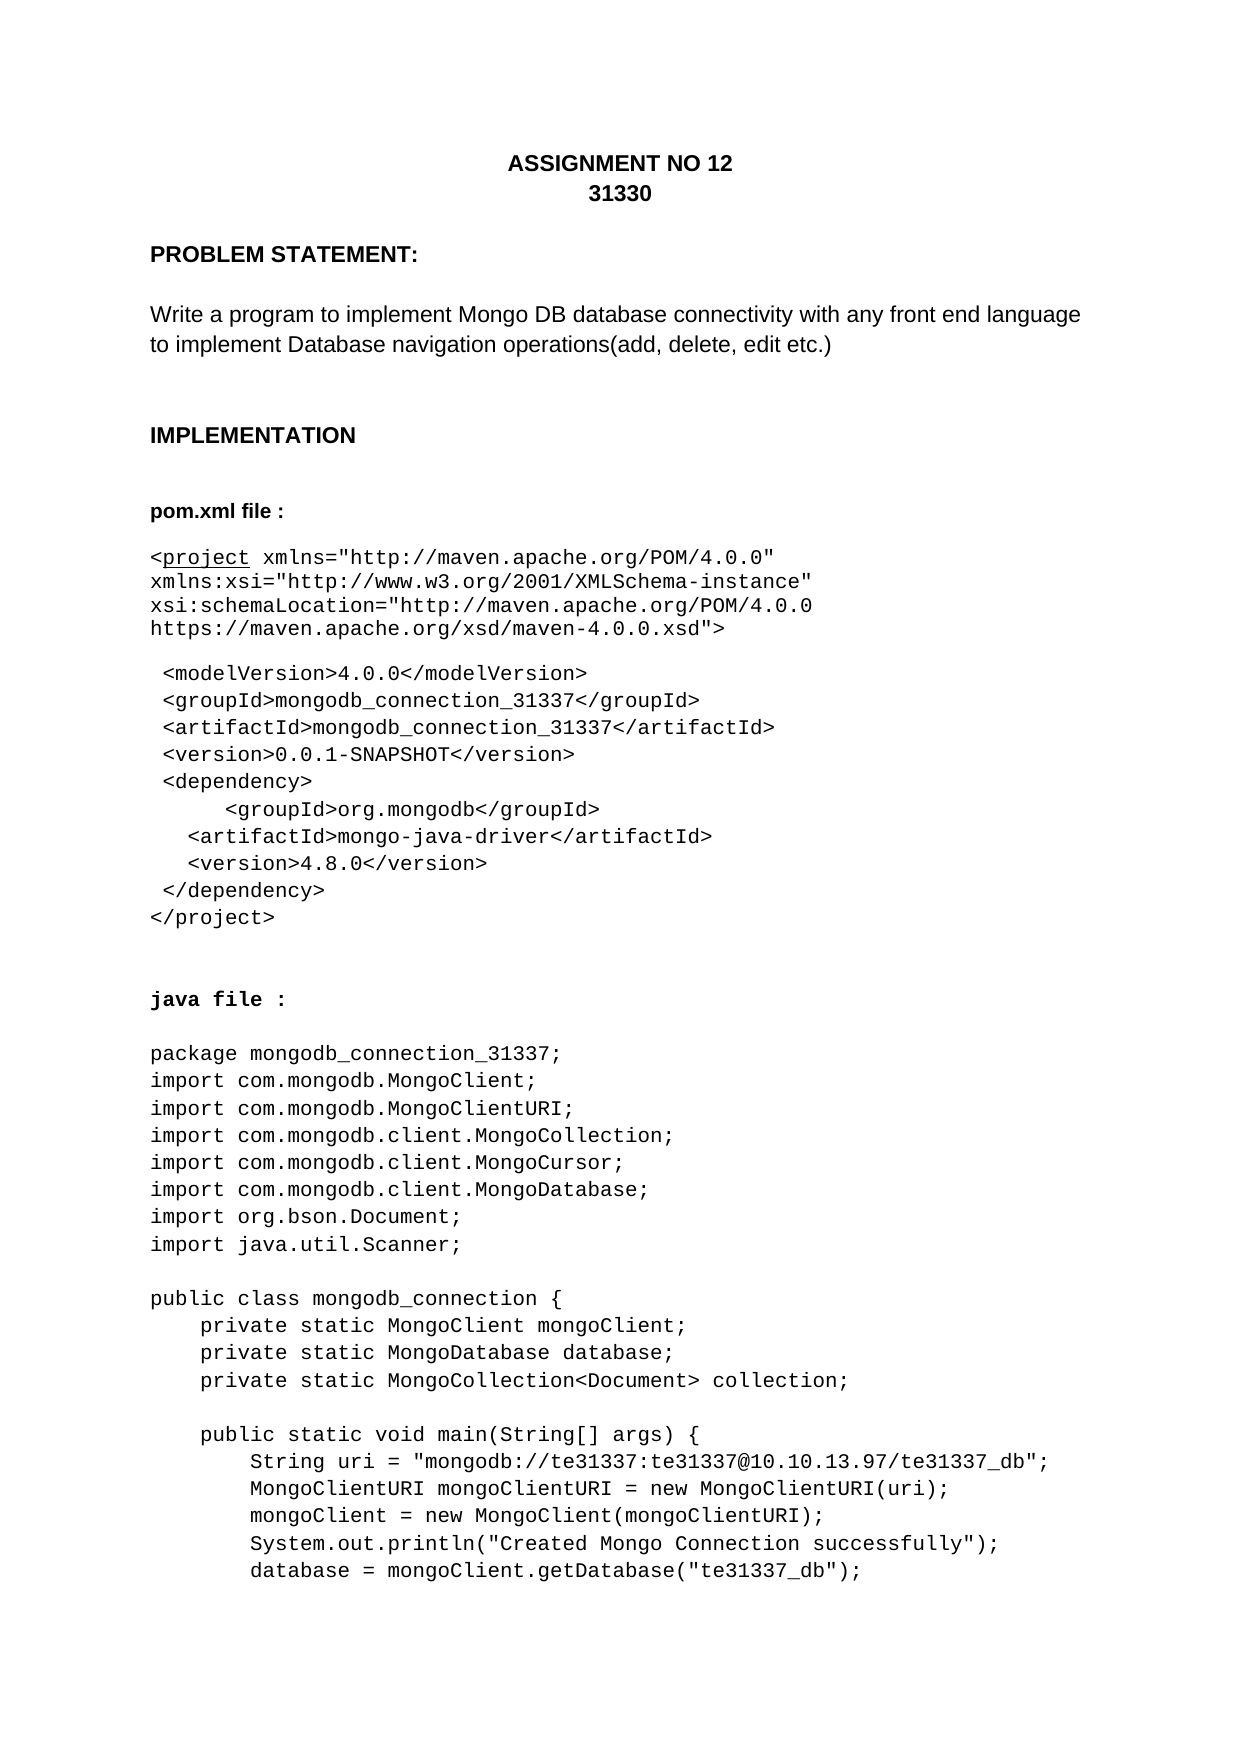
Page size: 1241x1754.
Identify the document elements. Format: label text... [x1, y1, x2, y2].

text Write a program to implement Mongo DB database connectivity with any front end language to implement Database navigation operations(add, delete, edit etc.) [150, 301, 1090, 358]
text <artifactId>mongo-java-driver</artifactId> [150, 826, 1090, 849]
text import com.mongodb.MongoClientURI; [150, 1098, 1090, 1121]
text ASSIGNMENT NO 12 [150, 150, 1090, 176]
text <project xmlns="http://maven.apache.org/POM/4.0.0" xmlns:xsi="http://www.w3.org/2001/XMLSchema-instance" xsi:schemaLocation="http://maven.apache.org/POM/4.0.0 https://maven.apache.org/xsd/maven-4.0.0.xsd"> [150, 547, 1090, 642]
text java file : [150, 989, 1090, 1013]
text package mongodb_connection_31337; [150, 1043, 1090, 1067]
text <groupId>org.mongodb</groupId> [150, 799, 1090, 822]
text public static void main(String[] args) { [150, 1424, 1090, 1448]
text IMPLEMENTATION [150, 422, 1090, 448]
text PROBLEM STATEMENT: [150, 241, 1090, 267]
text MongoClientURI mongoClientURI = new MongoClientURI(uri); [150, 1478, 1090, 1502]
text <version>4.8.0</version> [150, 853, 1090, 877]
text private static MongoClient mongoClient; [150, 1315, 1090, 1339]
text import com.mongodb.client.MongoCursor; [150, 1152, 1090, 1176]
text <version>0.0.1-SNAPSHOT</version> [150, 744, 1090, 768]
text String uri = "mongodb://te31337:te31337@10.10.13.97/te31337_db"; [150, 1451, 1090, 1475]
text <groupId>mongodb_connection_31337</groupId> [150, 690, 1090, 713]
text import com.mongodb.MongoClient; [150, 1071, 1090, 1094]
text 31330 [150, 180, 1090, 207]
text public class mongodb_connection { [150, 1288, 1090, 1312]
text private static MongoDatabase database; [150, 1342, 1090, 1366]
text import com.mongodb.client.MongoCollection; [150, 1125, 1090, 1148]
text <artifactId>mongodb_connection_31337</artifactId> [150, 717, 1090, 741]
text pom.xml file : [150, 499, 1090, 523]
text import java.util.Scanner; [150, 1234, 1090, 1257]
text System.out.println("Created Mongo Connection successfully"); [150, 1533, 1090, 1556]
text private static MongoCollection<Document> collection; [150, 1369, 1090, 1393]
text import org.bson.Document; [150, 1206, 1090, 1230]
text import com.mongodb.client.MongoDatabase; [150, 1179, 1090, 1203]
text </dependency> [150, 880, 1090, 904]
text mongoClient = new MongoClient(mongoClientURI); [150, 1506, 1090, 1529]
text database = mongoClient.getDatabase("te31337_db"); [150, 1560, 1090, 1583]
text <dependency> [150, 771, 1090, 795]
text </project> [150, 907, 1090, 931]
text <modelVersion>4.0.0</modelVersion> [150, 663, 1090, 686]
